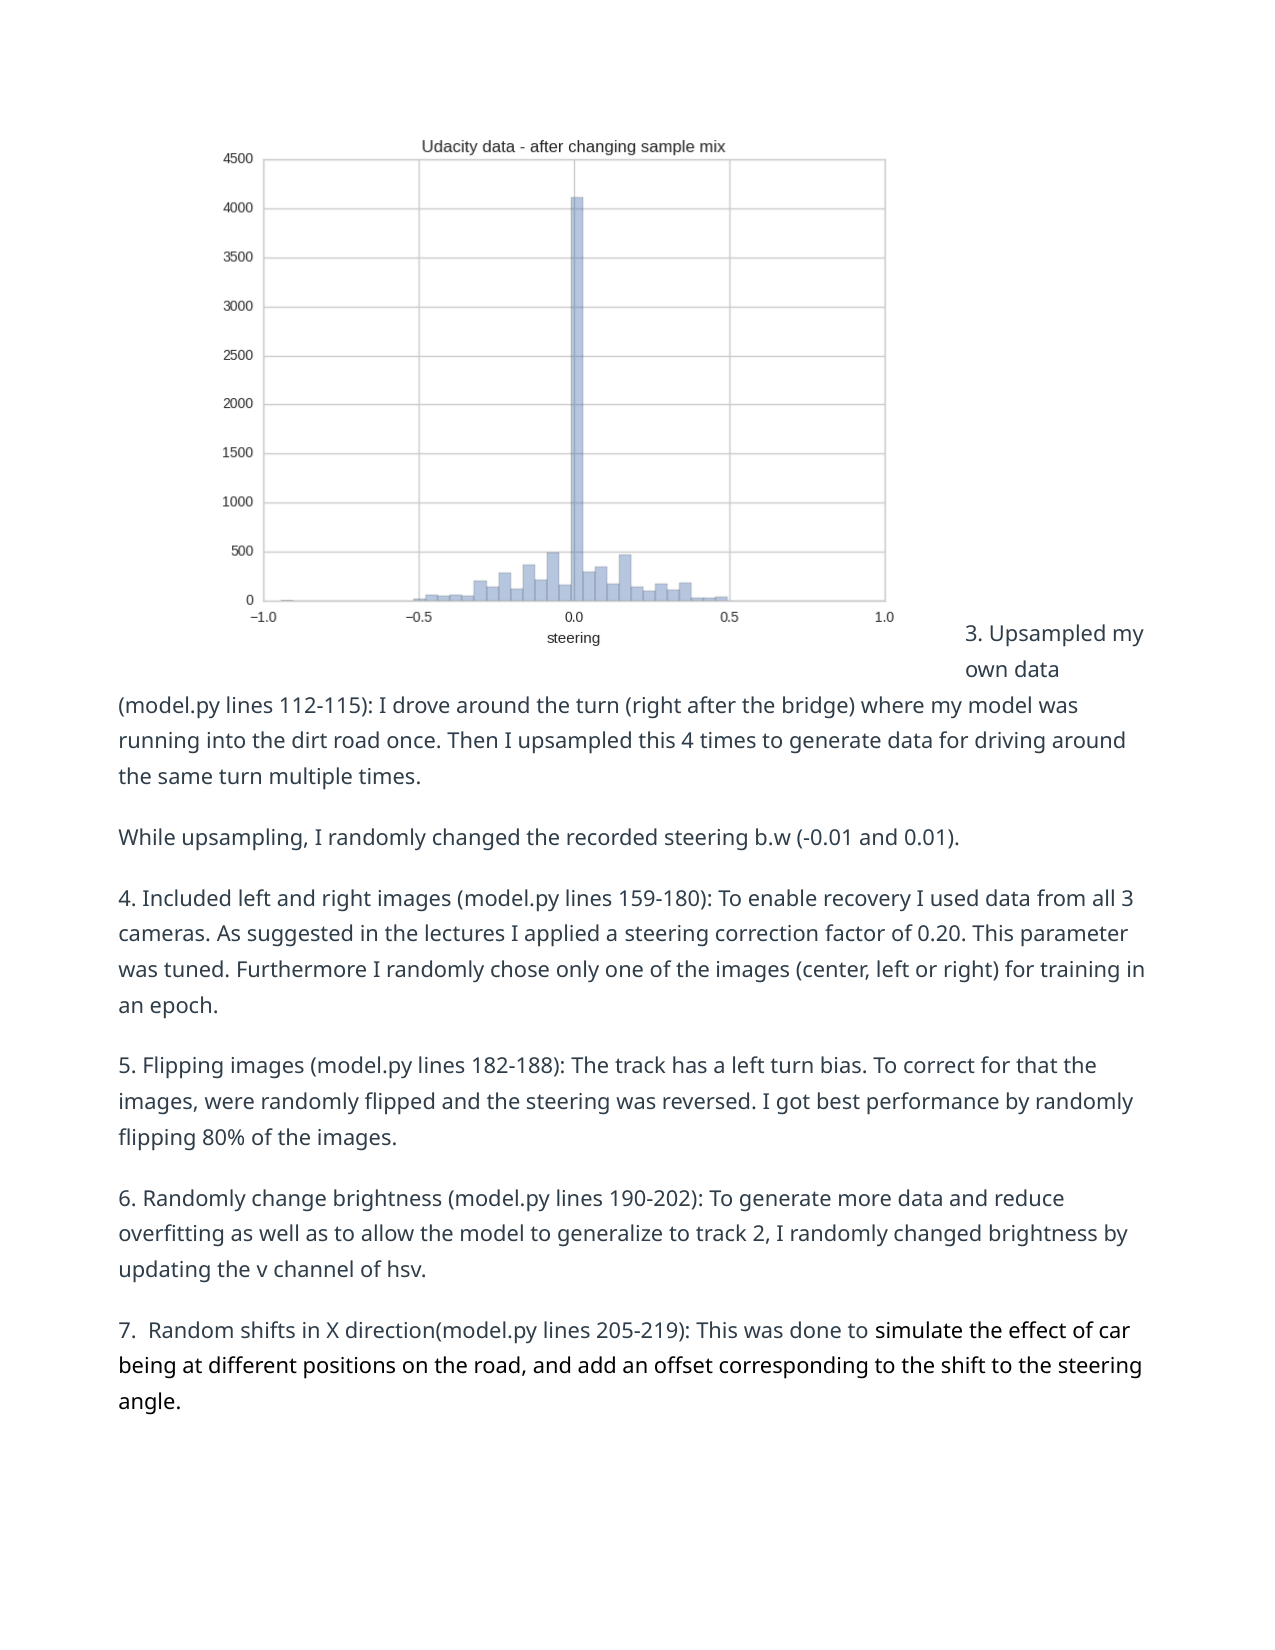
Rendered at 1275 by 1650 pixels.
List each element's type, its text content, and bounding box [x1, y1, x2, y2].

text 5. Flipping images (model.py lines 182-188): The track has a left turn bias. To correct for that the images, were randomly flipped and the steering was reversed. I got best performance by randomly flipping 80% of the images. [118, 1050, 1157, 1152]
text 4. Included left and right images (model.py lines 159-180): To enable recovery I used data from all 3 cameras. As suggested in the lectures I applied a steering correction factor of 0.20. This parameter was tuned. Furthermore I randomly chose only one of the images (center, left or right) for training in an epoch. [118, 882, 1157, 1019]
text 7. Random shifts in X direction(model.py lines 205-219): This was done to simulate the effect of car being at different positions on the road, and add an offset corresponding to the shift to the steering angle. [118, 1315, 1157, 1416]
text 6. Randomly change brightness (model.py lines 190-202): To generate more data and reduce overfitting as well as to allow the model to generalize to track 2, I randomly changed brightness by updating the v channel of hsv. [118, 1183, 1157, 1284]
picture [163, 105, 965, 656]
text While upsampling, I randomly changed the recorded steering b.w (-0.01 and 0.01). [118, 822, 1157, 852]
text 3. Upsampled my own data (model.py lines 112-115): I drove around the turn (right after the bridge) where my model was running into the dirt road once. Then I upsampled this 4 times to generate data for driving around the same turn multiple times. [118, 618, 1157, 791]
